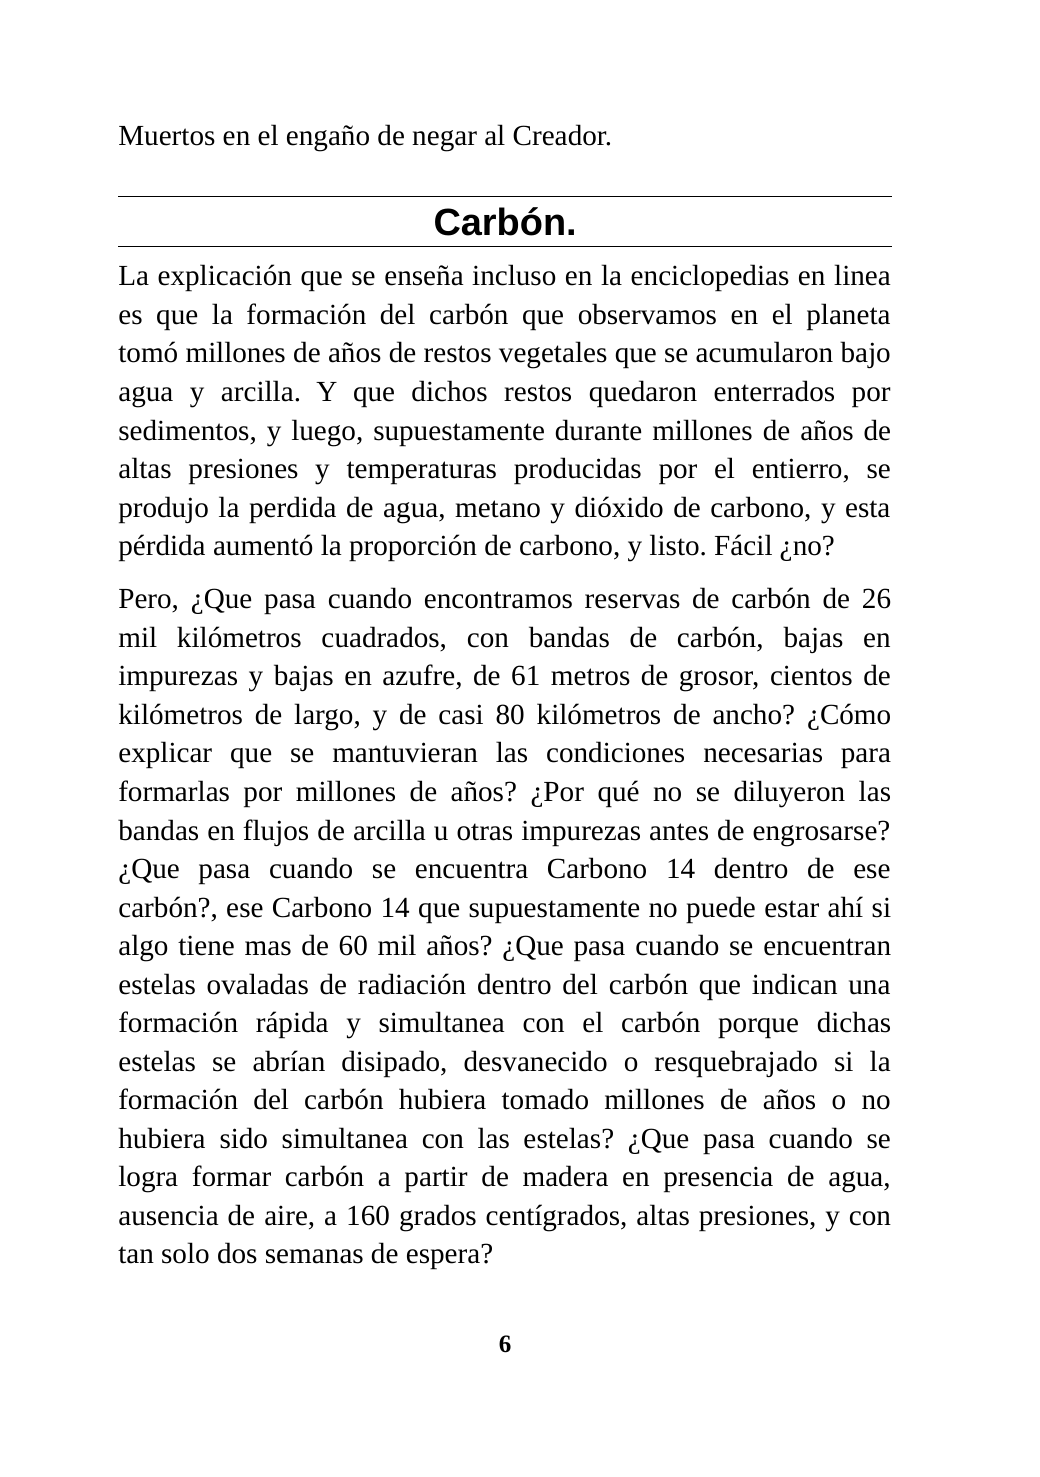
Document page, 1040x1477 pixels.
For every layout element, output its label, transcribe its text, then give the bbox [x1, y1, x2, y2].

text Muertos en el engaño de negar al Creador. [118, 118, 892, 152]
subtitle Carbón. [118, 197, 892, 246]
text Pero, ¿Que pasa cuando encontramos reservas de carbón de 26 mil kilómetros cuadrados, con bandas de carbón, bajas en impurezas y bajas en azufre, de 61 metros de grosor, cientos de kilómetros de largo, y de casi 80 kilómetros de ancho? ¿Cómo explicar que se mantuvieran las condiciones necesarias para formarlas por millones de años? ¿Por qué no se diluyeron las bandas en flujos de arcilla u otras impurezas antes de engrosarse? ¿Que pasa cuando se encuentra Carbono 14 dentro de ese carbón?, ese Carbono 14 que supuestamente no puede estar ahí si algo tiene mas de 60 mil años? ¿Que pasa cuando se encuentran estelas ovaladas de radiación dentro del carbón que indican una formación rápida y simultanea con el carbón porque dichas estelas se abrían disipado, desvanecido o resquebrajado si la formación del carbón hubiera tomado millones de años o no hubiera sido simultanea con las estelas? ¿Que pasa cuando se logra formar carbón a partir de madera en presencia de agua, ausencia de aire, a 160 grados centígrados, altas presiones, y con tan solo dos semanas de espera? [118, 581, 892, 1270]
text La explicación que se enseña incluso en la enciclopedias en linea es que la formación del carbón que observamos en el planeta tomó millones de años de restos vegetales que se acumularon bajo agua y arcilla. Y que dichos restos quedaron enterrados por sedimentos, y luego, supuestamente durante millones de años de altas presiones y temperaturas producidas por el entierro, se produjo la perdida de agua, metano y dióxido de carbono, y esta pérdida aumentó la proporción de carbono, y listo. Fácil ¿no? [118, 258, 892, 562]
